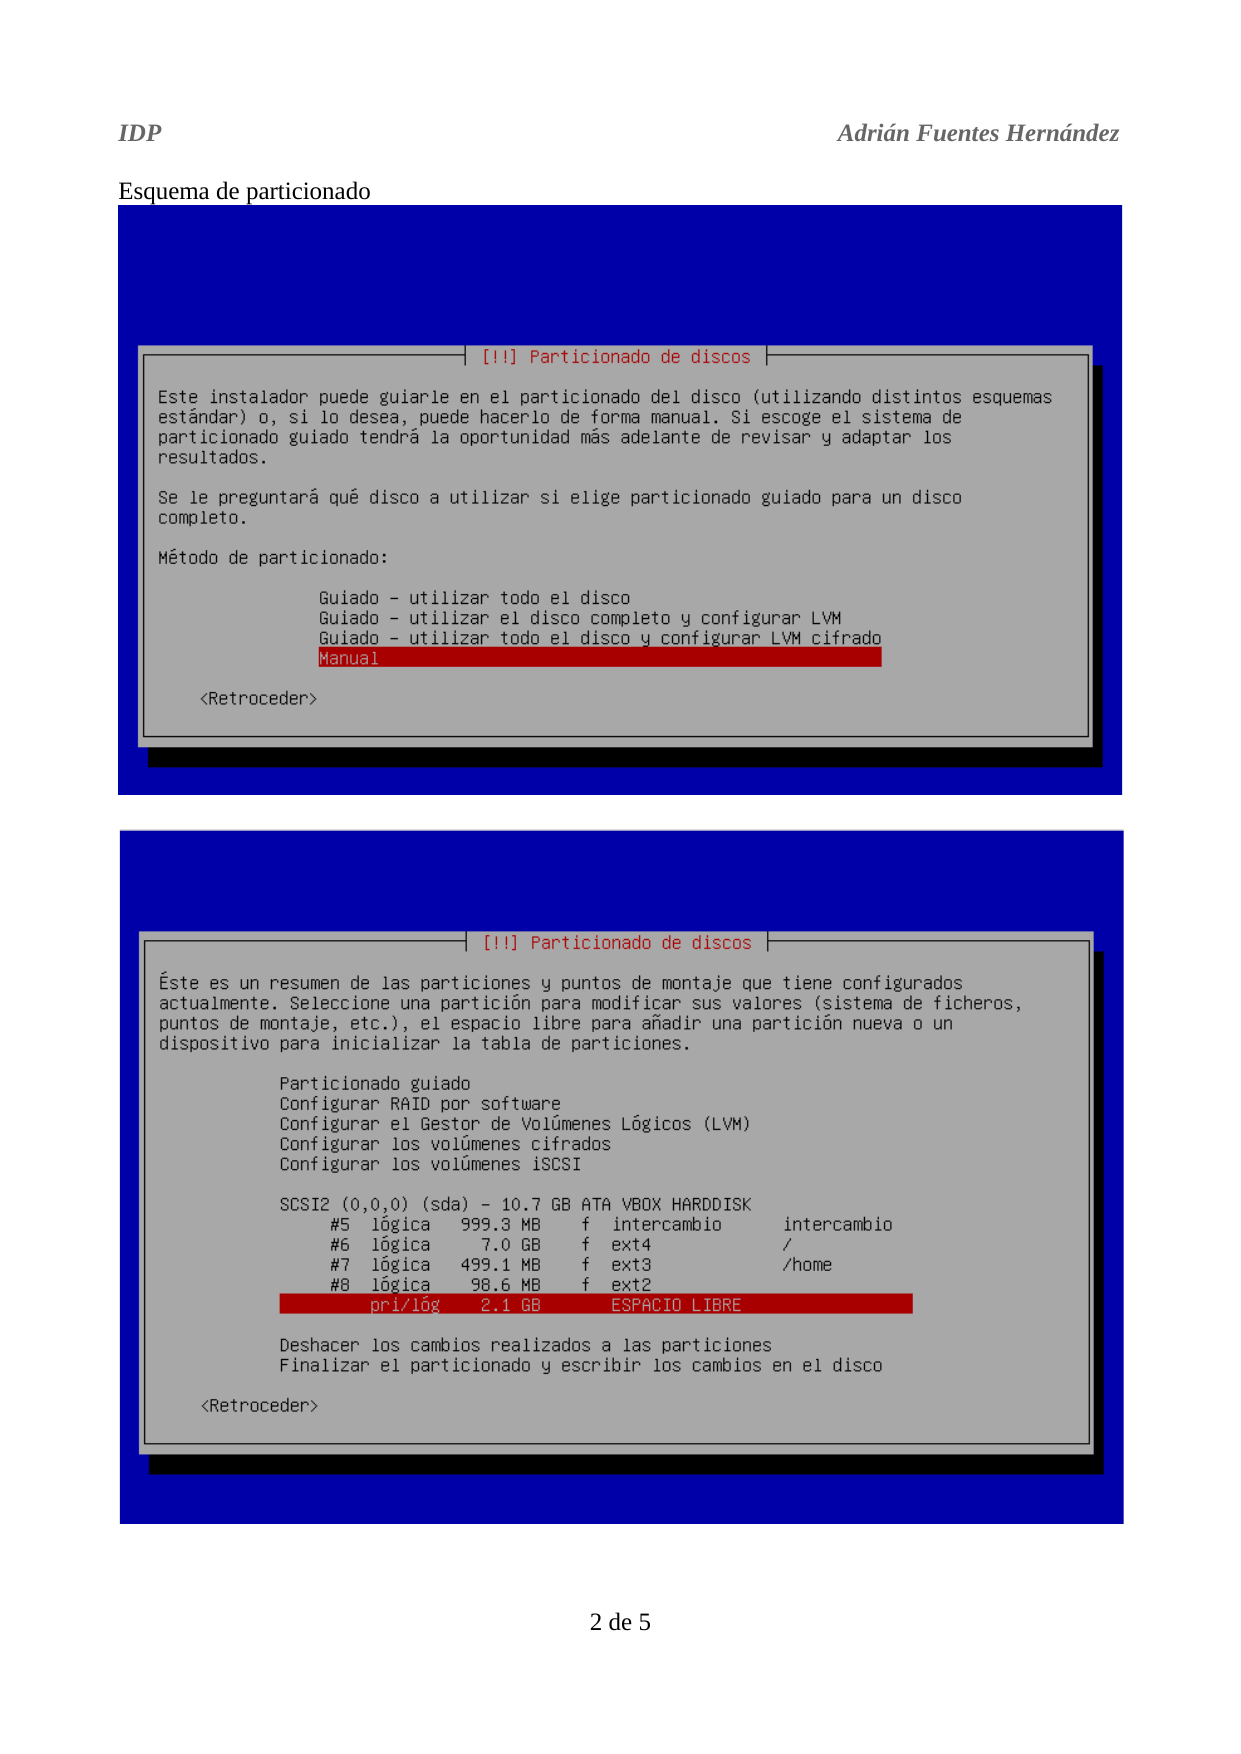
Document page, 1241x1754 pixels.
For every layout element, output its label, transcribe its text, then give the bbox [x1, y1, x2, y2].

picture [118, 205, 1123, 795]
text Esquema de particionado [118, 176, 1122, 205]
picture [119, 829, 1124, 1524]
